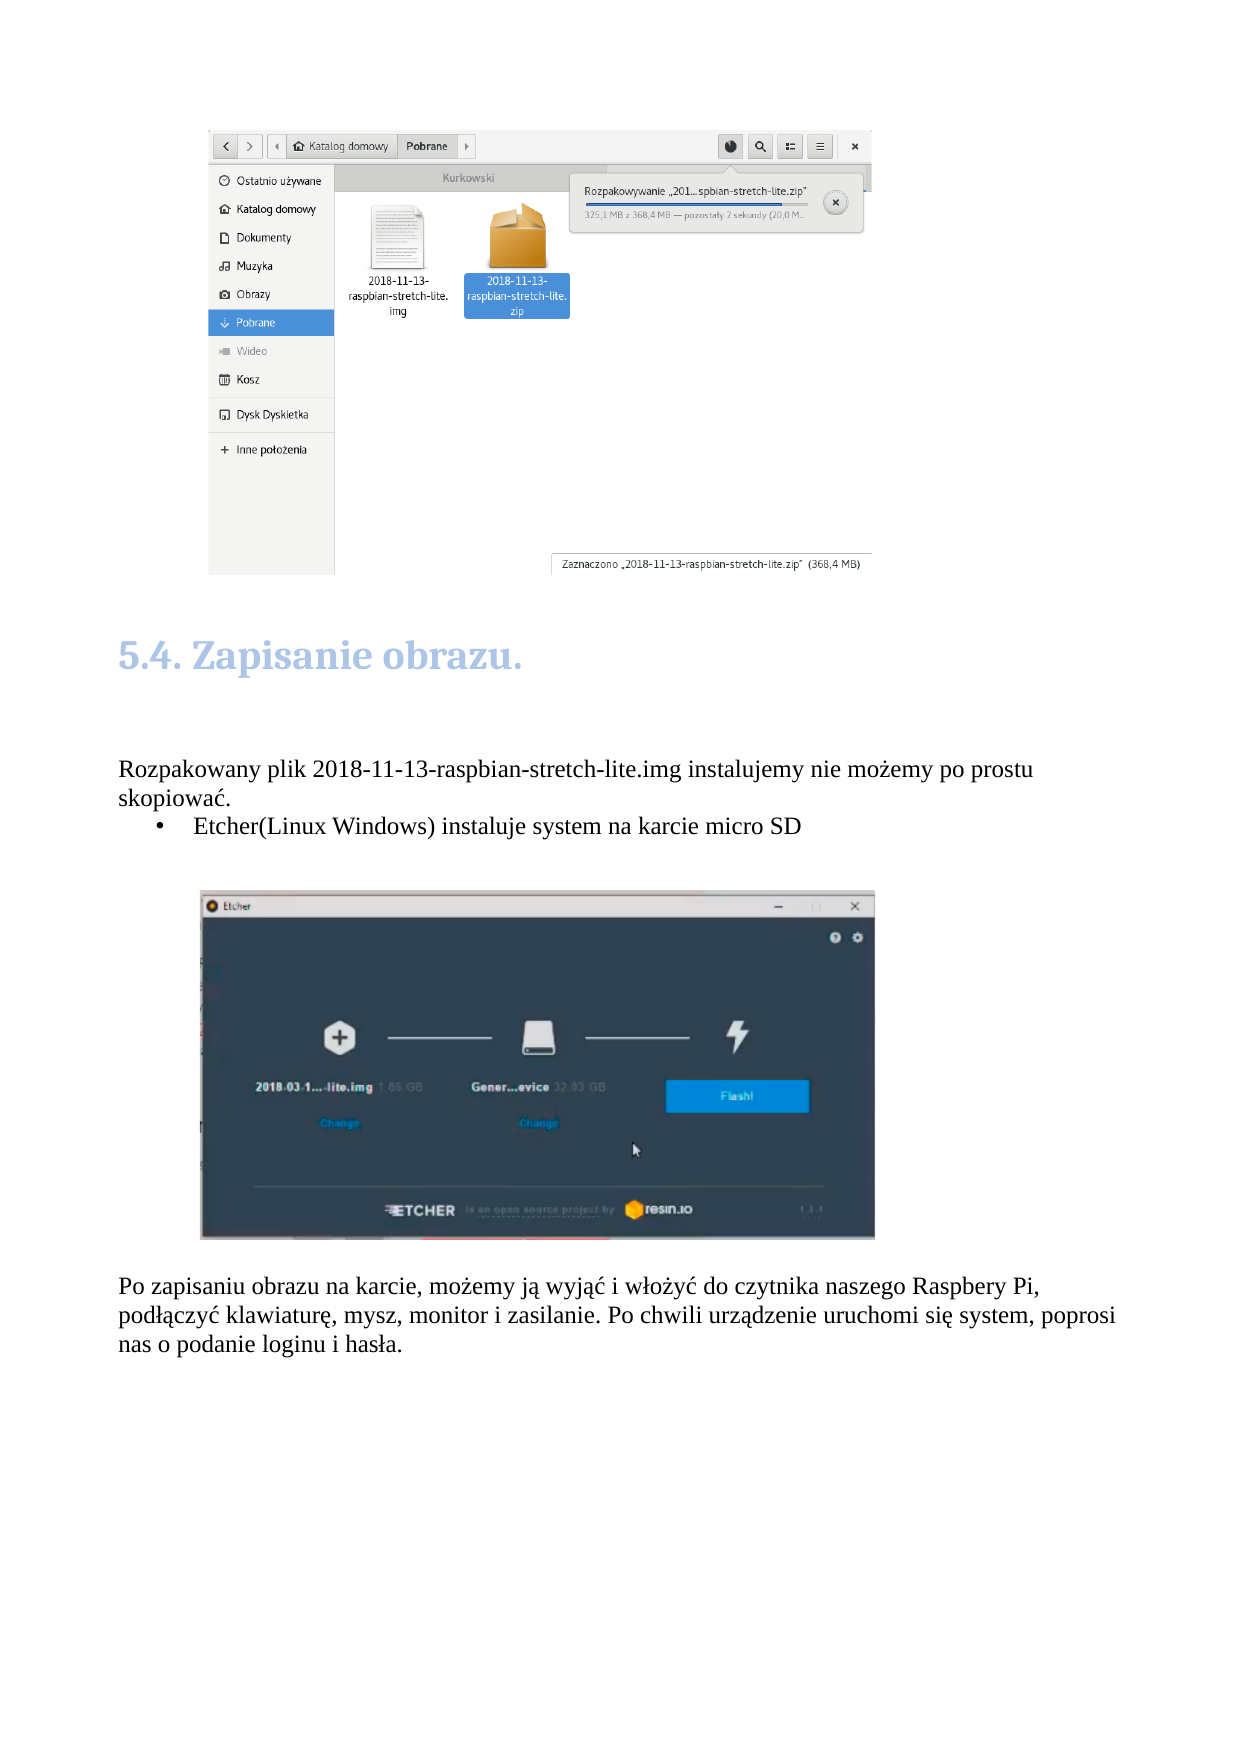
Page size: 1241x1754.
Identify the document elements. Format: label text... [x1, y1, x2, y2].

picture [208, 130, 872, 575]
text Po zapisaniu obrazu na karcie, możemy ją wyjąć i włożyć do czytnika naszego Raspbery Pi, podłączyć klawiaturę, mysz, monitor i zasilanie. Po chwili urządzenie uruchomi się system, poprosi nas o podanie loginu i hasła. [118, 1271, 1122, 1358]
subtitle Zapisanie obrazu. [118, 632, 1122, 680]
text Rozpakowany plik 2018-11-13-raspbian-stretch-lite.img instalujemy nie możemy po prostu skopiować. [118, 754, 1122, 811]
list Etcher(Linux Windows) instaluje system na karcie micro SD [156, 811, 1122, 840]
picture [199, 890, 876, 1240]
